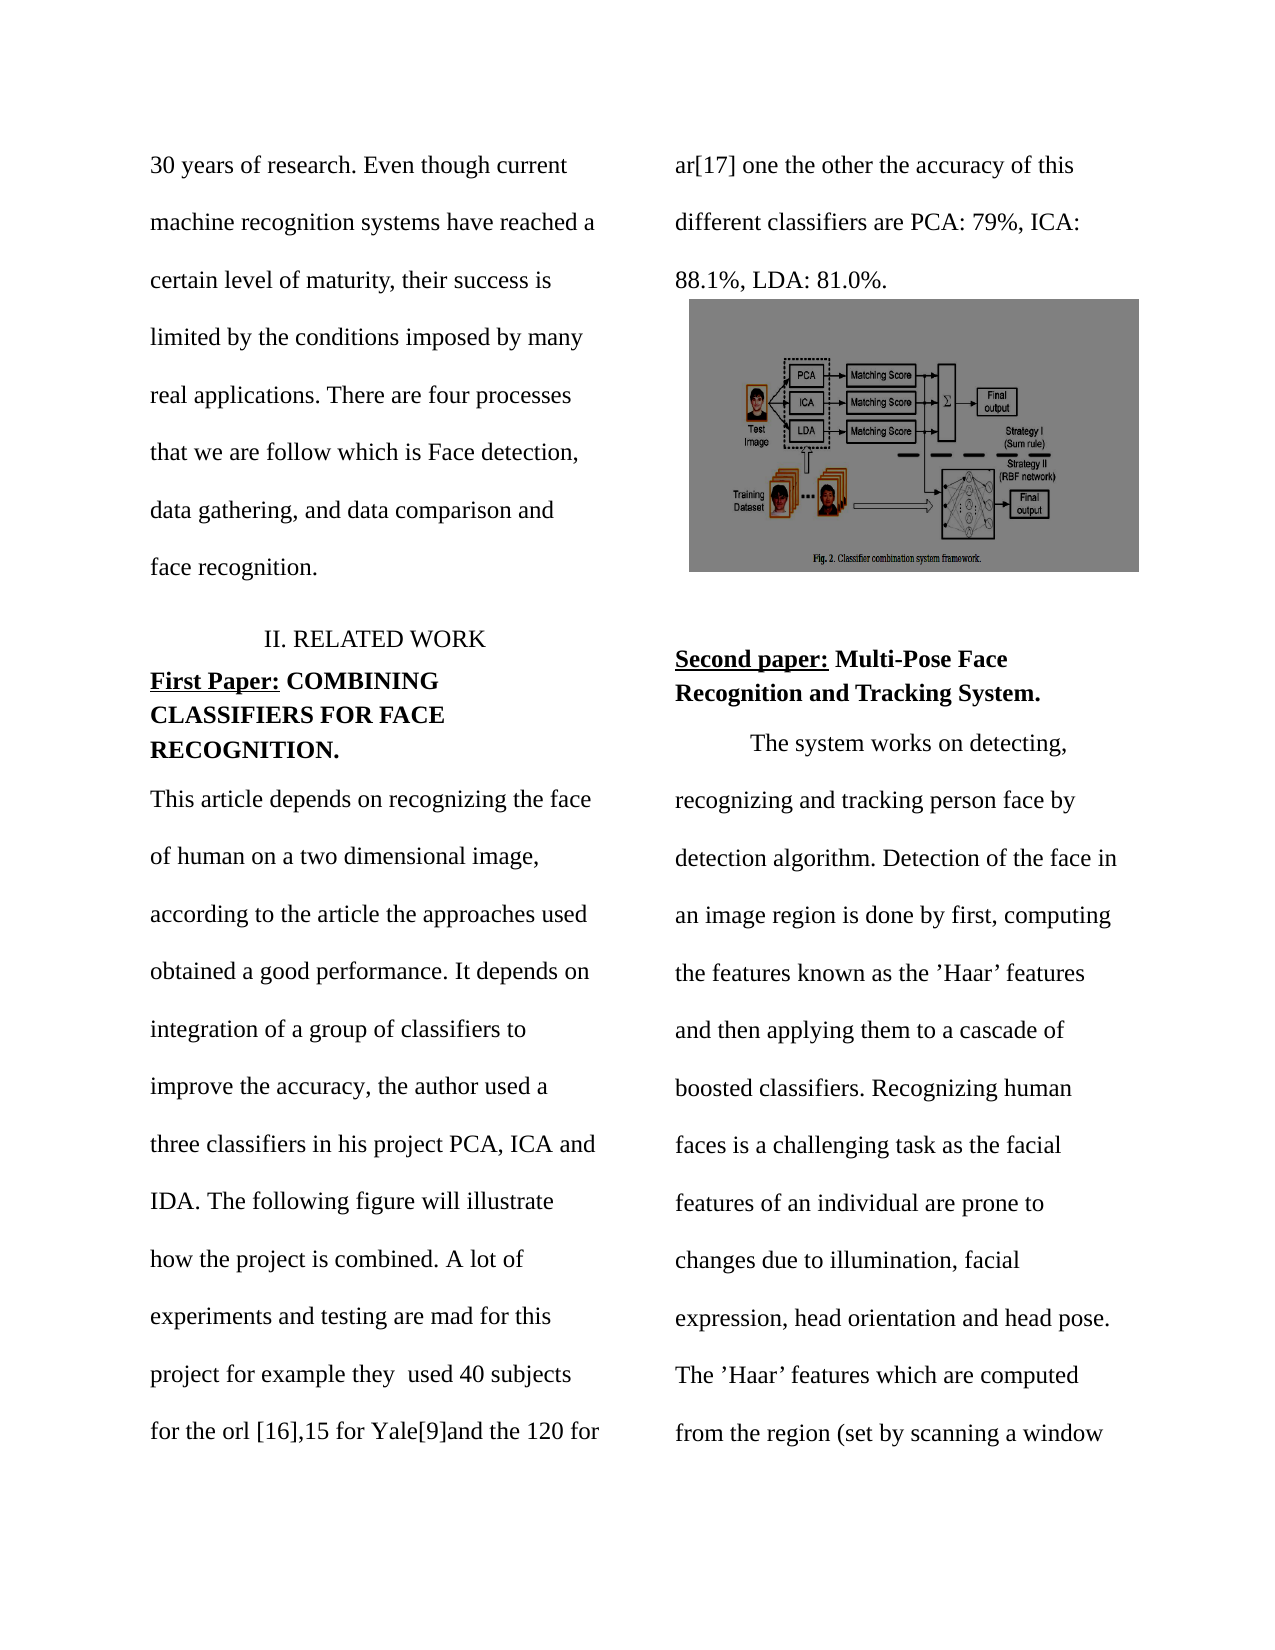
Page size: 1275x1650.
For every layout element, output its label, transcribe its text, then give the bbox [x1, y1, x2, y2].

text 30 years of research. Even though current machine recognition systems have reached a certain level of maturity, their success is limited by the conditions imposed by many real applications. There are four processes that we are follow which is Face detection, data gathering, and data comparison and face recognition. [150, 150, 600, 581]
text Second paper: Multi-Pose Face Recognition and Tracking System. [675, 644, 1125, 707]
text This article depends on recognizing the face of human on a two dimensional image, according to the article the approaches used obtained a good performance. It depends on integration of a group of classifiers to improve the accuracy, the author used a three classifiers in his project PCA, ICA and IDA. The following figure will illustrate how the project is combined. A lot of experiments and testing are mad for this project for example they used 40 subjects for the orl [16],15 for Yale[9]and the 120 for [150, 784, 600, 1445]
text II. RELATED WORK [150, 624, 600, 653]
text The system works on detecting, recognizing and tracking person face by detection algorithm. Detection of the face in an image region is done by first, computing the features known as the ’Haar’ features and then applying them to a cascade of boosted classifiers. Recognizing human faces is a challenging task as the facial features of an individual are prone to changes due to illumination, facial expression, head orientation and head pose. The ’Haar’ features which are computed from the region (set by scanning a window [675, 728, 1125, 1446]
text ar[17] one the other the accuracy of this different classifiers are PCA: 79%, ICA: 88.1%, LDA: 81.0%. [675, 150, 1125, 294]
text First Paper: COMBINING CLASSIFIERS FOR FACE RECOGNITION. [150, 666, 600, 763]
